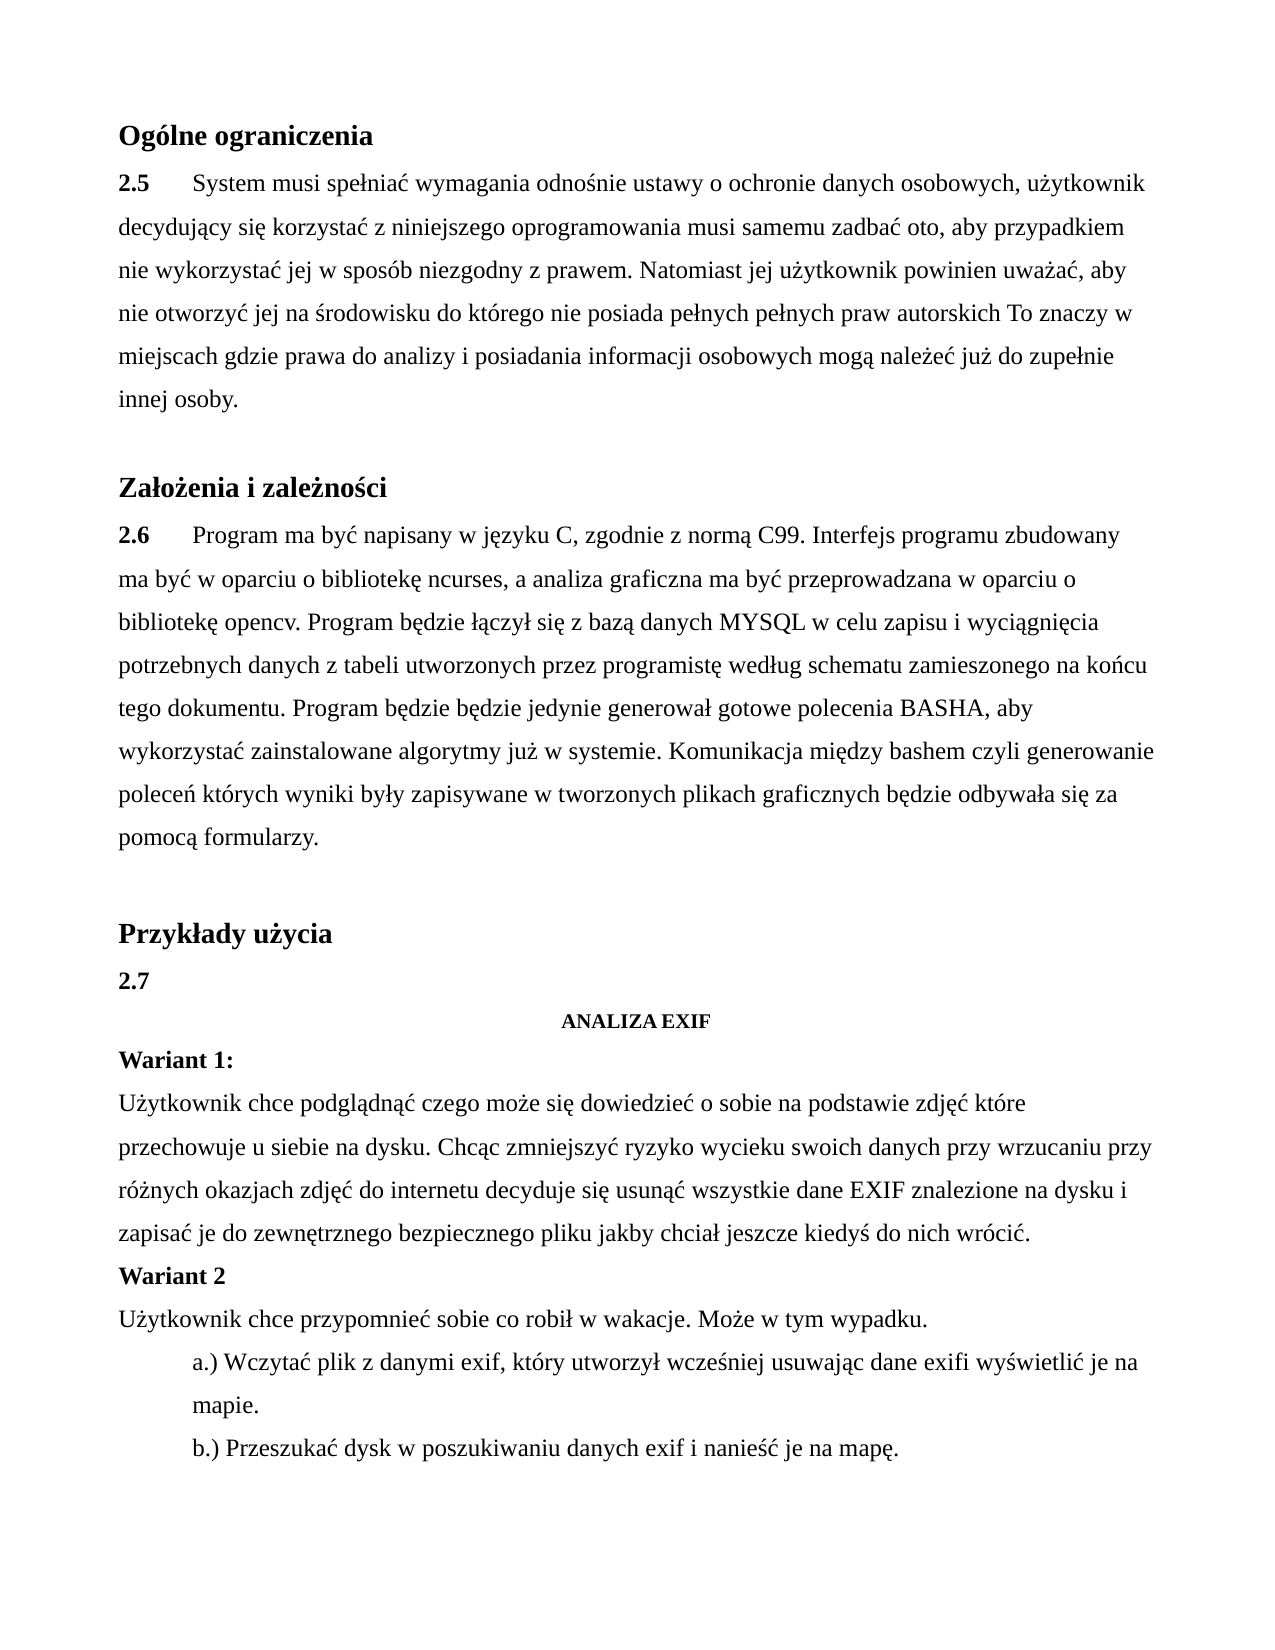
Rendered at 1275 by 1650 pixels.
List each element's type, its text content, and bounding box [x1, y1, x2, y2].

text 2.5 System musi spełniać wymagania odnośnie ustawy o ochronie danych osobowych, użytkownik decydujący się korzystać z niniejszego oprogramowania musi samemu zadbać oto, aby przypadkiem nie wykorzystać jej w sposób niezgodny z prawem. Natomiast jej użytkownik powinien uważać, aby nie otworzyć jej na środowisku do którego nie posiada pełnych pełnych praw autorskich To znaczy w miejscach gdzie prawa do analizy i posiadania informacji osobowych mogą należeć już do zupełnie innej osoby. [118, 168, 1157, 413]
text Przykłady użycia [118, 916, 1157, 949]
text Wariant 1: [118, 1045, 1157, 1074]
text Ogólne ograniczenia [118, 118, 1157, 152]
text ANALIZA EXIF [118, 1009, 1157, 1033]
text Użytkownik chce przypomnieć sobie co robił w wakacje. Może w tym wypadku. [118, 1304, 1157, 1333]
text a.) Wczytać plik z danymi exif, który utworzył wcześniej usuwając dane exifi wyświetlić je na mapie. [118, 1347, 1157, 1419]
text 2.6 Program ma być napisany w języku C, zgodnie z normą C99. Interfejs programu zbudowany ma być w oparciu o bibliotekę ncurses, a analiza graficzna ma być przeprowadzana w oparciu o bibliotekę opencv. Program będzie łączył się z bazą danych MYSQL w celu zapisu i wyciągnięcia potrzebnych danych z tabeli utworzonych przez programistę według schematu zamieszonego na końcu tego dokumentu. Program będzie będzie jedynie generował gotowe polecenia BASHA, aby wykorzystać zainstalowane algorytmy już w systemie. Komunikacja między bashem czyli generowanie poleceń których wyniki były zapisywane w tworzonych plikach graficznych będzie odbywała się za pomocą formularzy. [118, 521, 1157, 851]
text Założenia i zależności [118, 470, 1157, 504]
text Użytkownik chce podglądnąć czego może się dowiedzieć o sobie na podstawie zdjęć które przechowuje u siebie na dysku. Chcąc zmniejszyć ryzyko wycieku swoich danych przy wrzucaniu przy różnych okazjach zdjęć do internetu decyduje się usunąć wszystkie dane EXIF znalezione na dysku i zapisać je do zewnętrznego bezpiecznego pliku jakby chciał jeszcze kiedyś do nich wrócić. [118, 1088, 1157, 1247]
text Wariant 2 [118, 1261, 1157, 1290]
text 2.7 [118, 966, 1157, 995]
text b.) Przeszukać dysk w poszukiwaniu danych exif i nanieść je na mapę. [118, 1433, 1157, 1462]
